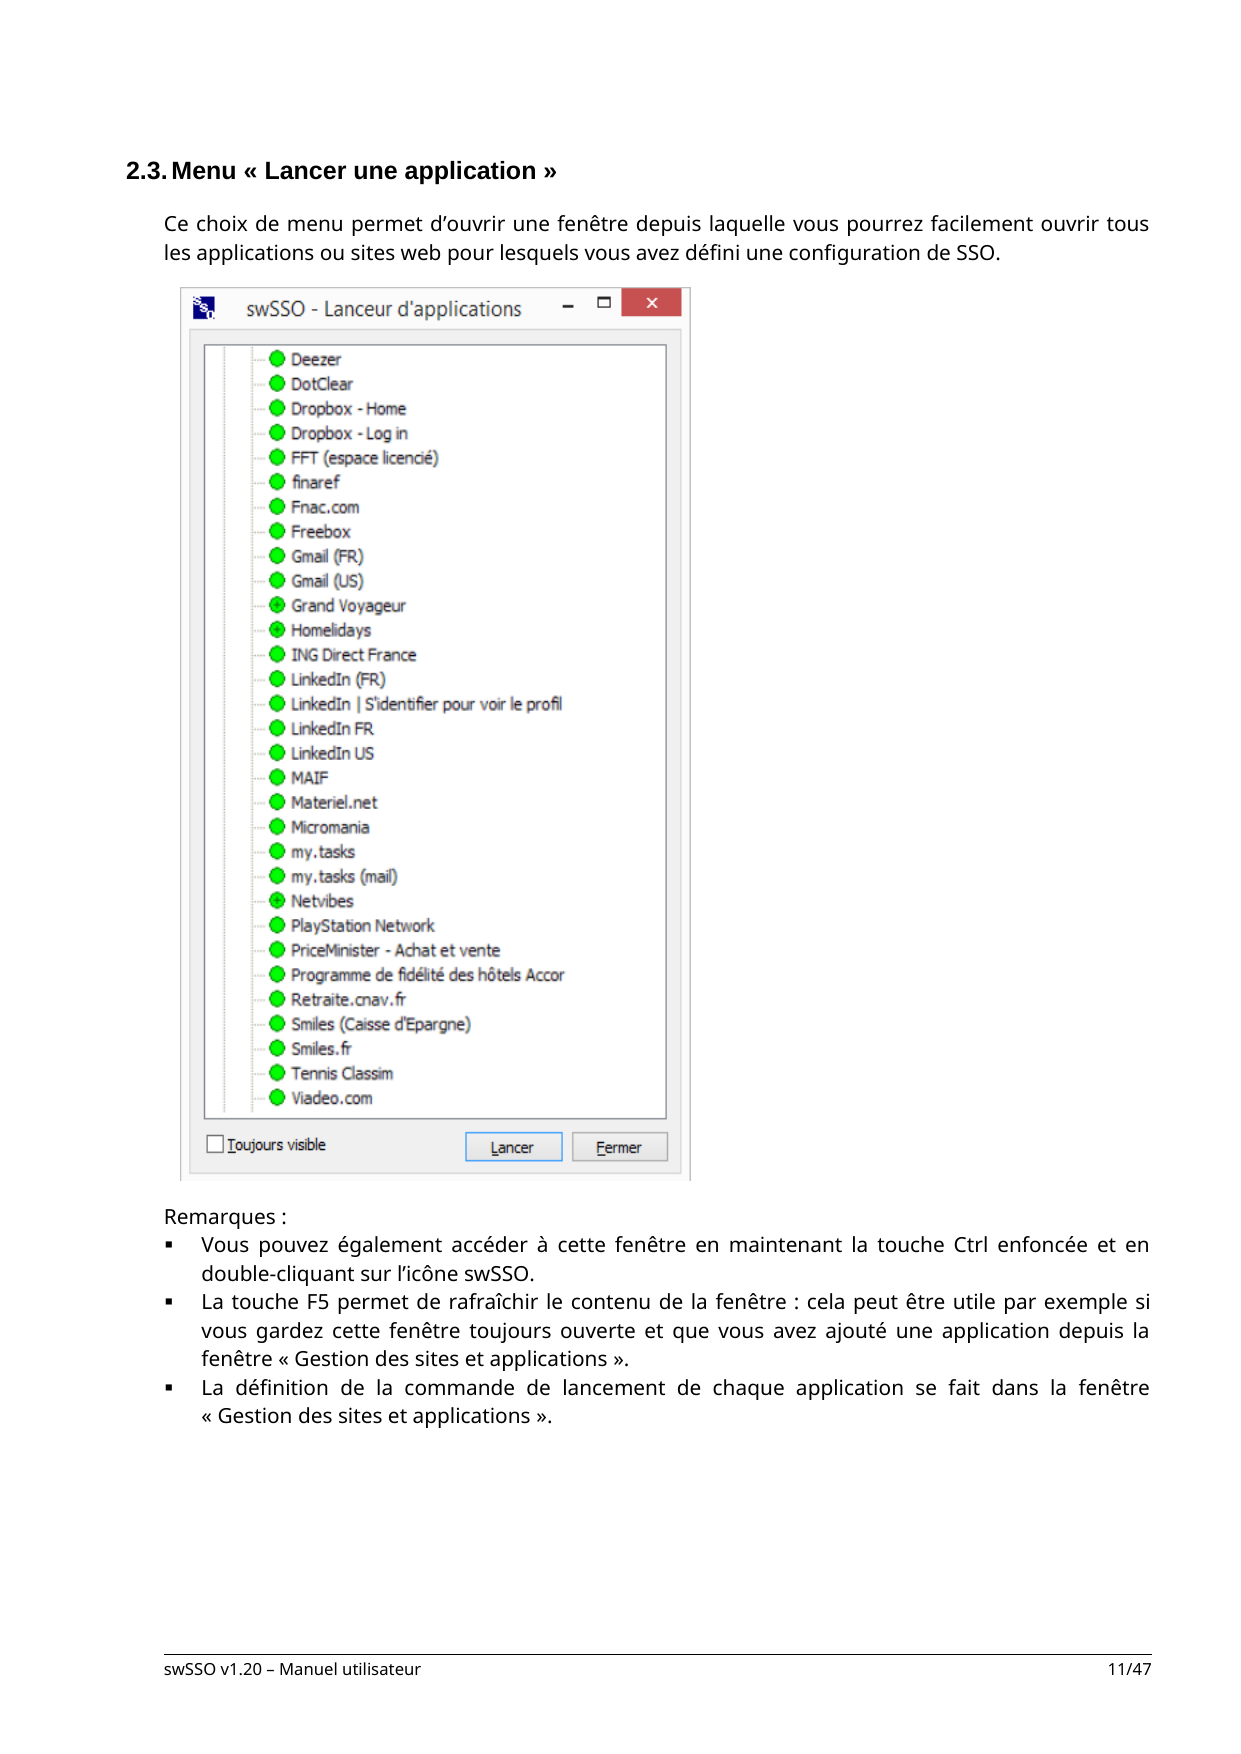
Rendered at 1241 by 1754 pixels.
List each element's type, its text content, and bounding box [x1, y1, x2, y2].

text Ce choix de menu permet d’ouvrir une fenêtre depuis laquelle vous pourrez facilement ouvrir tous les applications ou sites web pour lesquels vous avez défini une configuration de SSO. [164, 209, 1152, 266]
text Remarques : [164, 1202, 1152, 1231]
list La touche F5 permet de rafraîchir le contenu de la fenêtre : cela peut être utile par exemple si vous gardez cette fenêtre toujours ouverte et que vous avez ajouté une application depuis la fenêtre « Gestion des sites et applications ». [164, 1287, 1152, 1373]
list Vous pouvez également accéder à cette fenêtre en maintenant la touche Ctrl enfoncée et en double-cliquant sur l’icône swSSO. [164, 1231, 1152, 1287]
subtitle Menu « Lancer une application » [126, 156, 1152, 184]
list La définition de la commande de lancement de chaque application se fait dans la fenêtre « Gestion des sites et applications ». [164, 1373, 1152, 1430]
